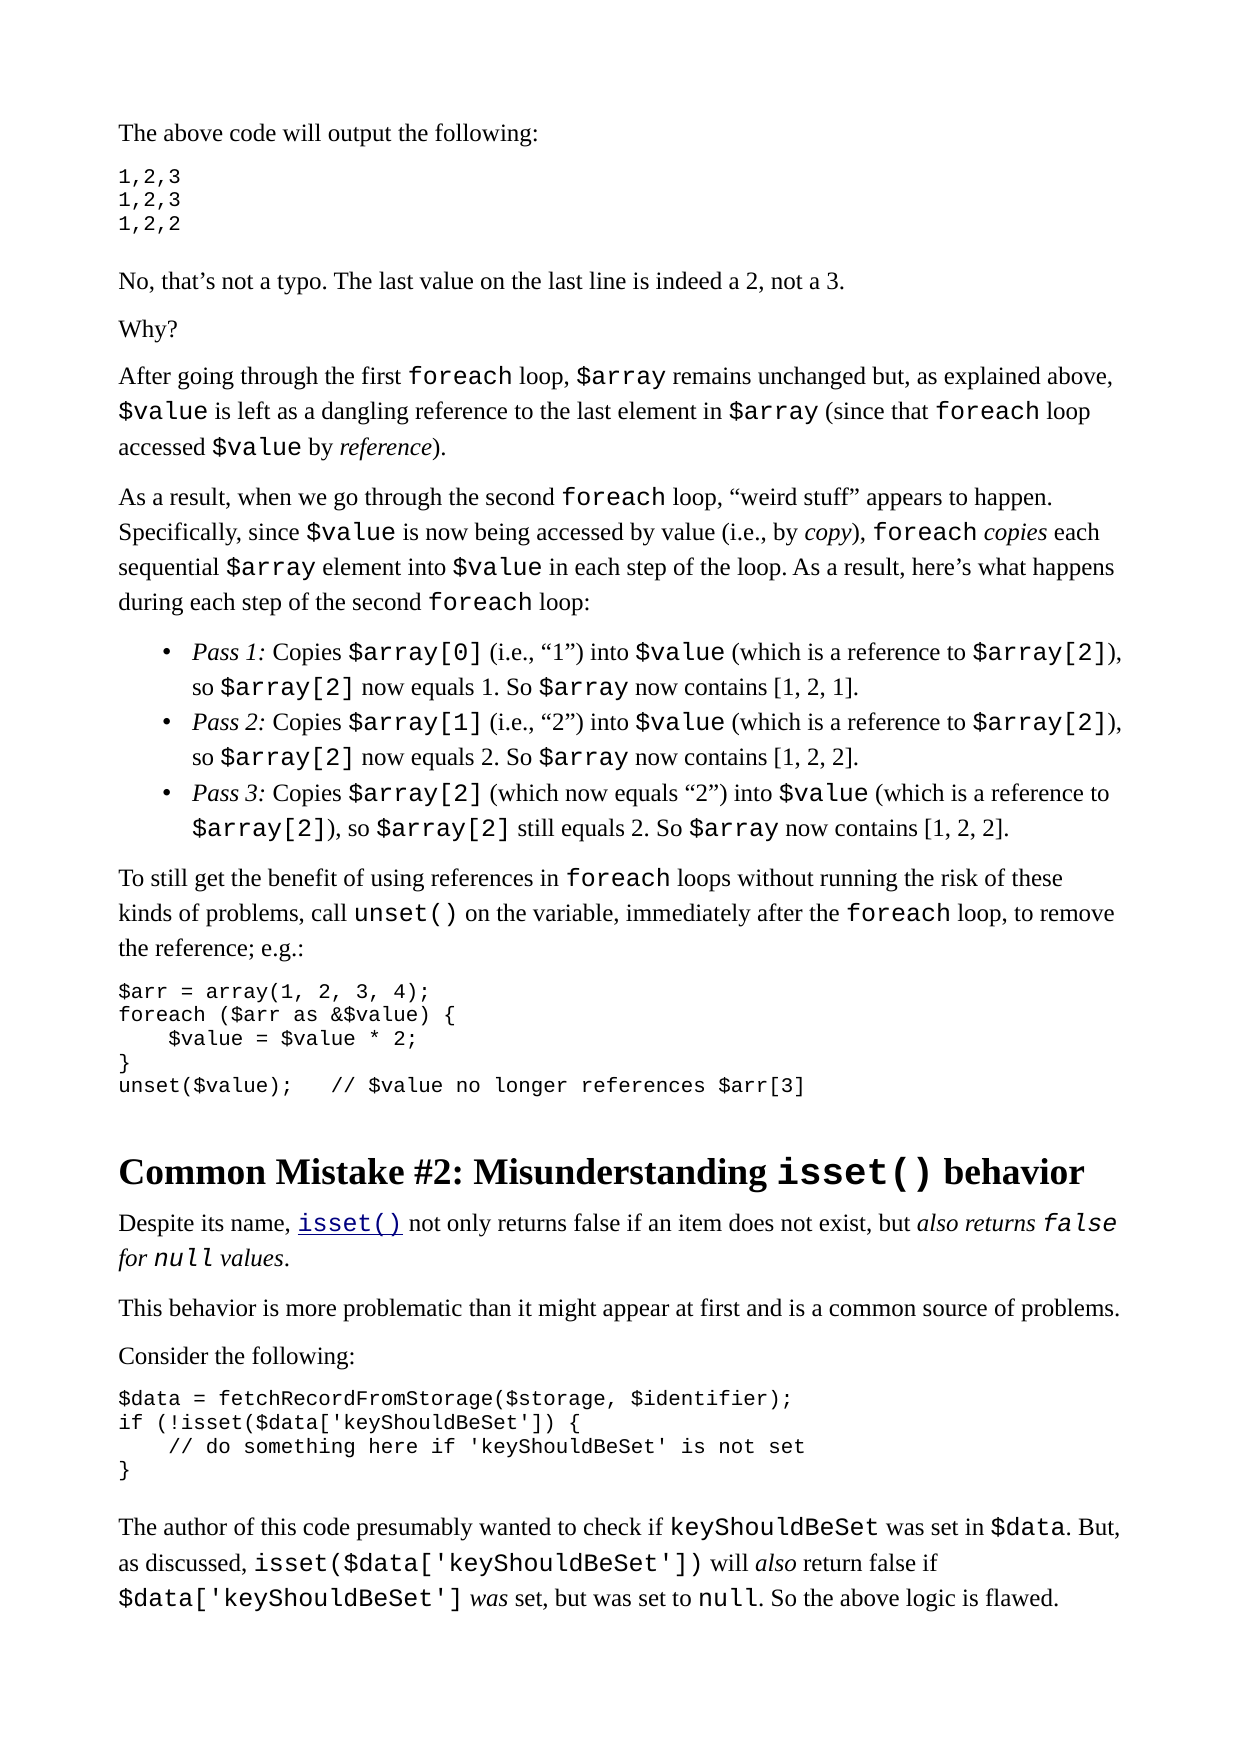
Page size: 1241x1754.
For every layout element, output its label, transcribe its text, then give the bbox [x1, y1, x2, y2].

text // do something here if 'keyShouldBeSet' is not set [118, 1436, 1122, 1459]
text Why? [118, 314, 1122, 342]
text 1,2,3 [118, 189, 1122, 213]
list Pass 1: Copies $array[0] (i.e., “1”) into $value (which is a reference to $array[2]), so $array[2] now equals 1. So $array now contains [1, 2, 1]. [162, 637, 1122, 703]
text This behavior is more problematic than it might appear at first and is a common source of problems. [118, 1293, 1122, 1322]
text After going through the first foreach loop, $array remains unchanged but, as explained above, $value is left as a dangling reference to the last element in $array (since that foreach loop accessed $value by reference). [118, 361, 1122, 462]
text $value = $value * 2; [118, 1028, 1122, 1052]
text No, that’s not a typo. The last value on the last line is indeed a 2, not a 3. [118, 266, 1122, 295]
text Consider the following: [118, 1341, 1122, 1369]
subtitle Common Mistake #2: Misunderstanding isset() behavior [118, 1149, 1122, 1196]
text Despite its name, isset() not only returns false if an item does not exist, but also returns false for null values. [118, 1208, 1122, 1274]
text if (!isset($data['keyShouldBeSet']) { [118, 1412, 1122, 1436]
text unset($value); // $value no longer references $arr[3] [118, 1075, 1122, 1099]
text The above code will output the following: [118, 118, 1122, 147]
text The author of this code presumably wanted to check if keyShouldBeSet was set in $data. But, as discussed, isset($data['keyShouldBeSet']) will also return false if $data['keyShouldBeSet'] was set, but was set to null. So the above logic is flawed. [118, 1512, 1122, 1613]
text To still get the benefit of using references in foreach loops without running the risk of these kinds of problems, call unset() on the variable, immediately after the foreach loop, to remove the reference; e.g.: [118, 863, 1122, 962]
text foreach ($arr as &$value) { [118, 1004, 1122, 1028]
text 1,2,3 [118, 166, 1122, 189]
list Pass 2: Copies $array[1] (i.e., “2”) into $value (which is a reference to $array[2]), so $array[2] now equals 2. So $array now contains [1, 2, 2]. [162, 707, 1122, 773]
text } [118, 1052, 1122, 1075]
text $arr = array(1, 2, 3, 4); [118, 981, 1122, 1004]
text } [118, 1459, 1122, 1483]
text As a result, when we go through the second foreach loop, “weird stuff” appears to happen. Specifically, since $value is now being accessed by value (i.e., by copy), foreach copies each sequential $array element into $value in each step of the loop. As a result, here’s what happens during each step of the second foreach loop: [118, 482, 1122, 618]
text 1,2,2 [118, 213, 1122, 237]
text $data = fetchRecordFromStorage($storage, $identifier); [118, 1388, 1122, 1412]
list Pass 3: Copies $array[2] (which now equals “2”) into $value (which is a reference to $array[2]), so $array[2] still equals 2. So $array now contains [1, 2, 2]. [162, 778, 1122, 844]
